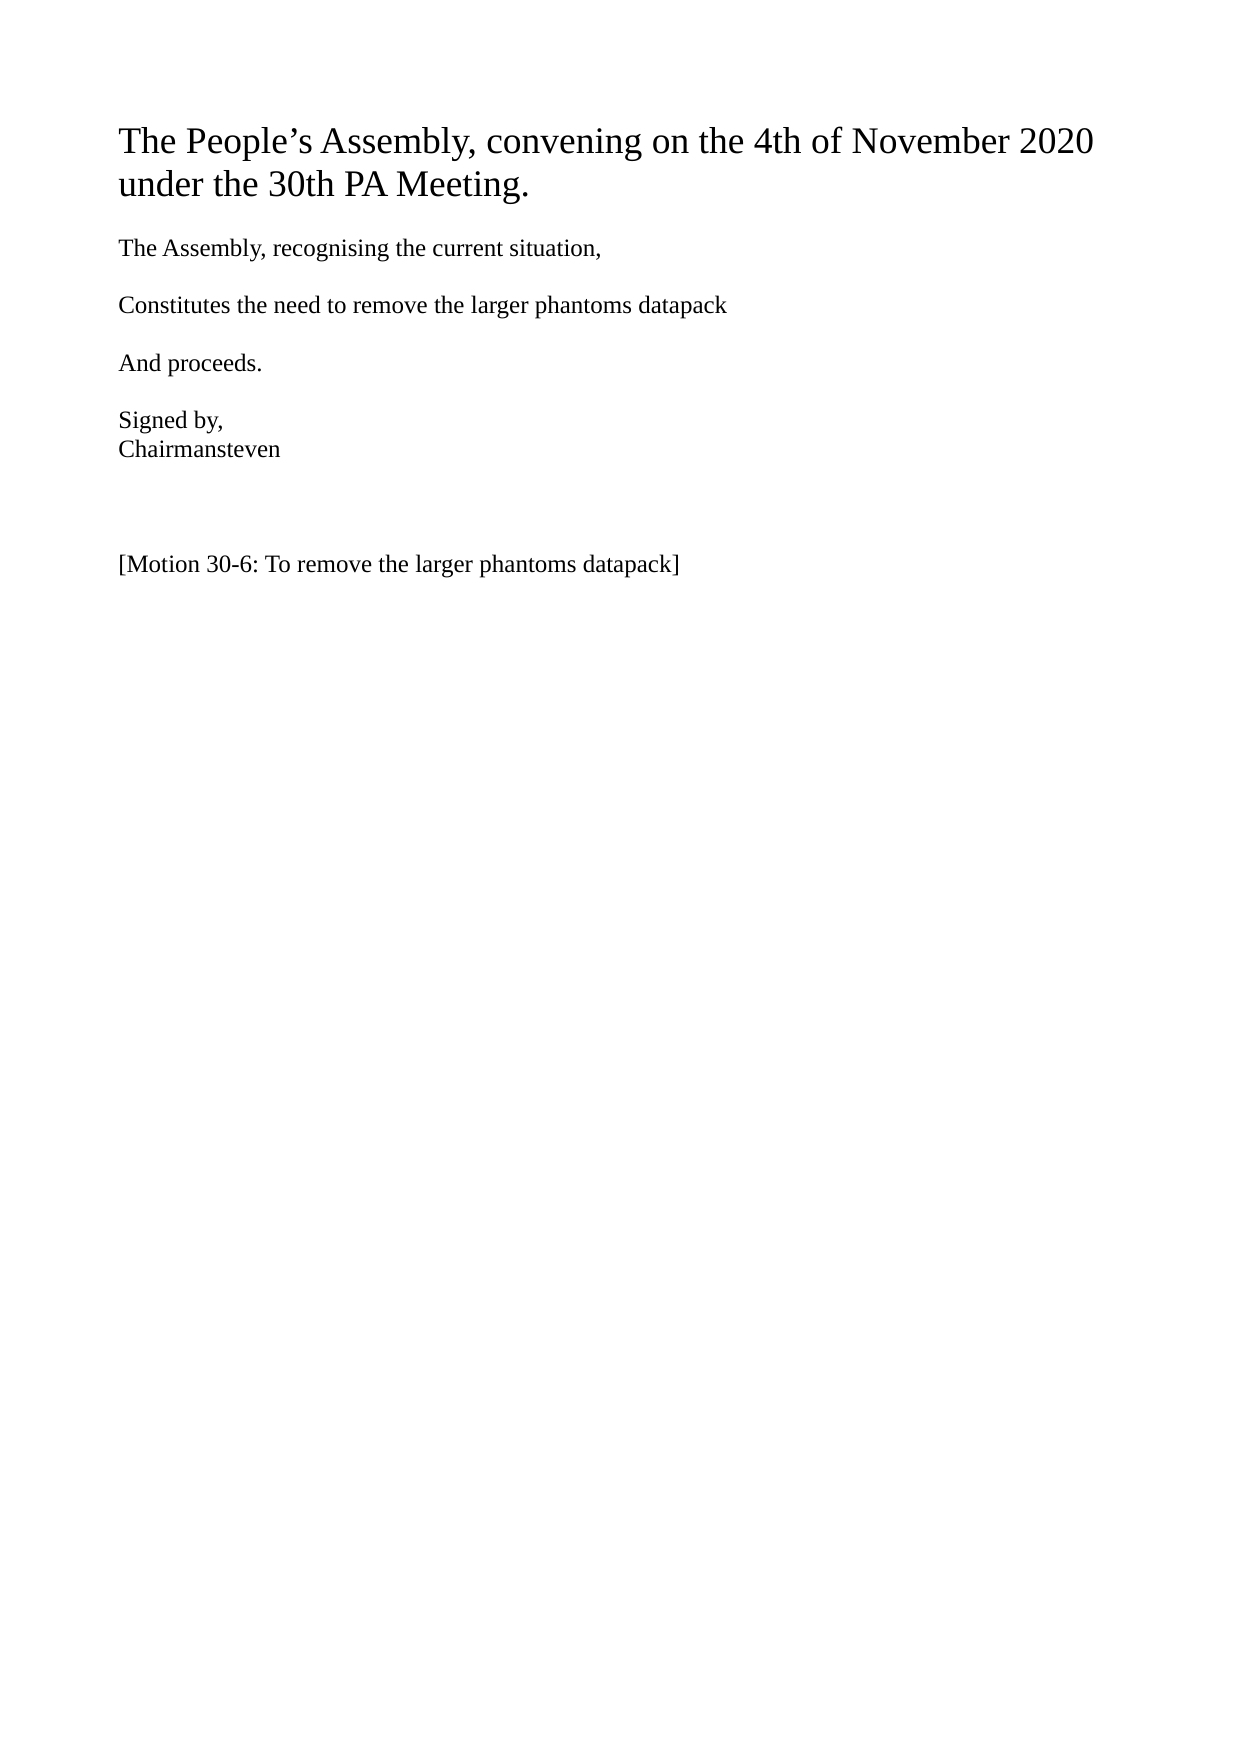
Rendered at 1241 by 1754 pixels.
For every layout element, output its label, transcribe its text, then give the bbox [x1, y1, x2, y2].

text Chairmansteven [118, 434, 1122, 463]
text Signed by, [118, 406, 1122, 434]
text [Motion 30-6: To remove the larger phantoms datapack] [118, 549, 1122, 578]
text The People’s Assembly, convening on the 4th of November 2020 under the 30th PA Meeting. [118, 118, 1122, 204]
text The Assembly, recognising the current situation, [118, 233, 1122, 262]
text Constitutes the need to remove the larger phantoms datapack [118, 291, 1122, 319]
text And proceeds. [118, 348, 1122, 377]
